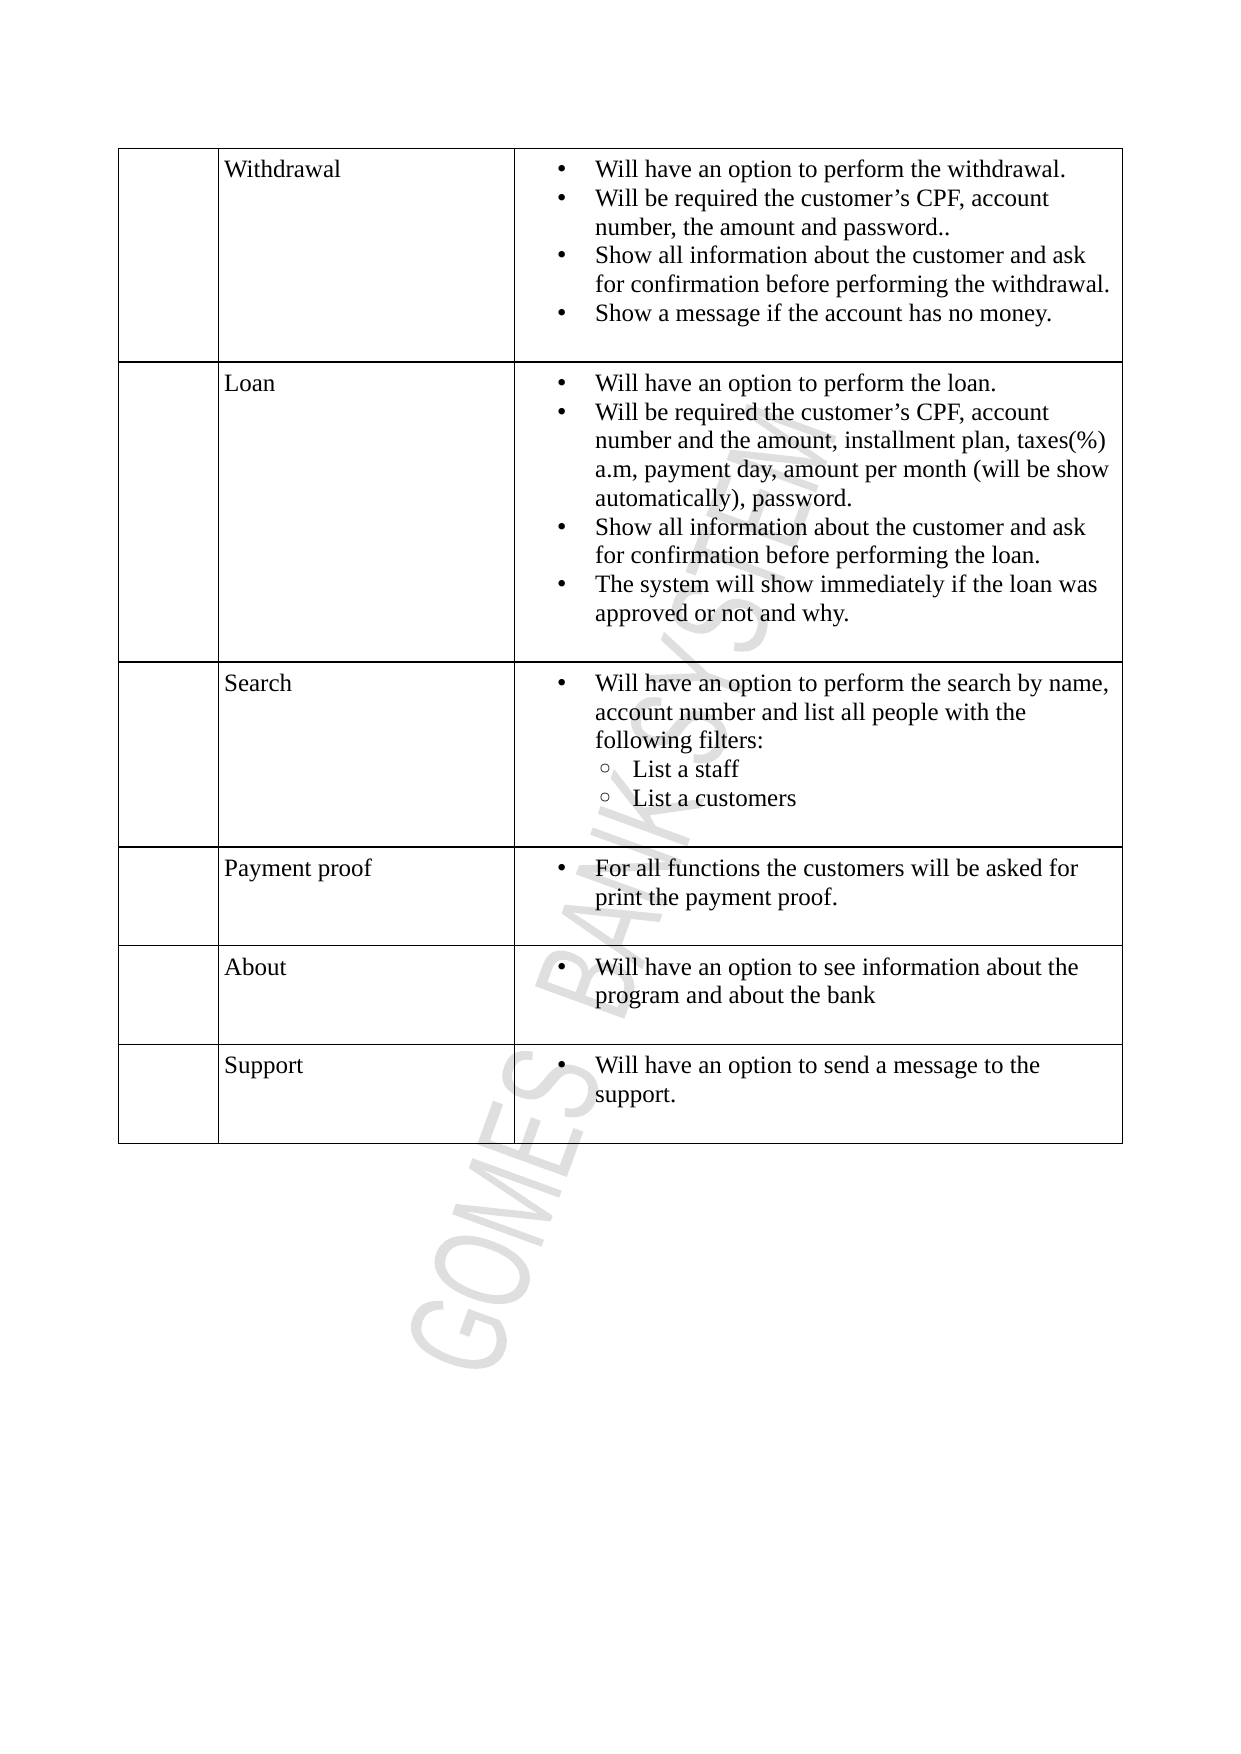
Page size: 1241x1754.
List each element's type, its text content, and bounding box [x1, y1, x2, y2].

table_cell Will have an option to see information about the program and about the bank [515, 946, 1122, 1044]
table_cell Withdrawal [219, 149, 514, 361]
table_cell Payment proof [219, 848, 514, 945]
table_cell Will have an option to send a message to the support. [515, 1045, 1122, 1143]
table_cell For all functions the customers will be asked for print the payment proof. [515, 848, 1122, 945]
table_cell [119, 848, 218, 945]
table_cell [119, 663, 218, 846]
table_cell Loan [219, 363, 514, 661]
table_cell Will have an option to perform the loan. Will be required the customer’s CPF, account number and the amount, installment plan, taxes(%) a.m, payment day, amount per month (will be show automatically), password. Show all information about the customer and ask for confirmation before performing the loan. The system will show immediately if the loan was approved or not and why. [515, 363, 1122, 661]
table_cell [119, 363, 218, 661]
table_cell Search [219, 663, 514, 846]
table_cell [119, 946, 218, 1044]
table_cell Will have an option to perform the withdrawal. Will be required the customer’s CPF, account number, the amount and password.. Show all information about the customer and ask for confirmation before performing the withdrawal. Show a message if the account has no money. [515, 149, 1122, 361]
table_cell Support [219, 1045, 514, 1143]
table_cell About [219, 946, 514, 1044]
table_cell Will have an option to perform the search by name, account number and list all people with the following filters: List a staff List a customers [515, 663, 1122, 846]
table_cell [119, 149, 218, 361]
table_cell [119, 1045, 218, 1143]
